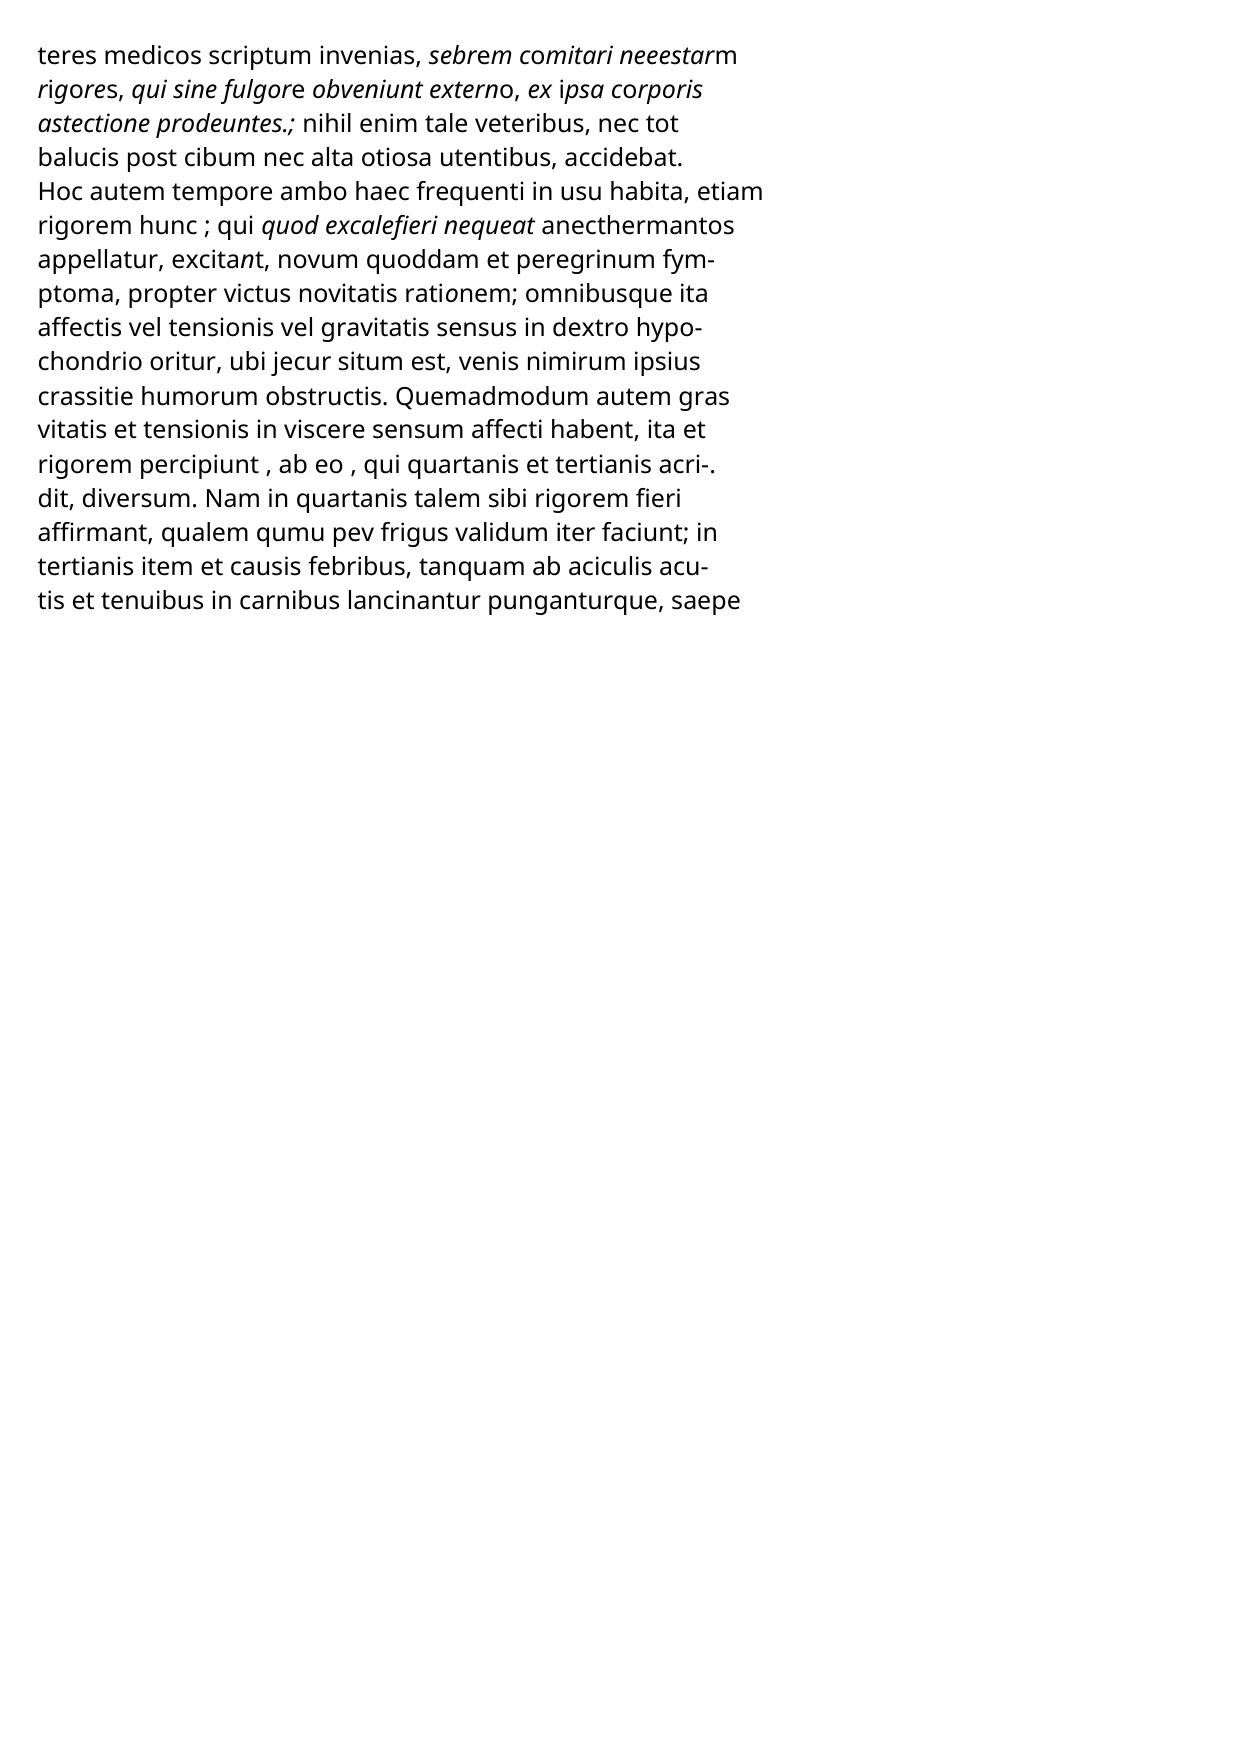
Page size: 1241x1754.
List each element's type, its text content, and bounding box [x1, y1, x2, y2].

text teres medicos scriptum invenias, sebrem comitari neeestarm rigores, qui sine fulgore obveniunt externo, ex ipsa corporis astectione prodeuntes.; nihil enim tale veteribus, nec tot balucis post cibum nec alta otiosa utentibus, accidebat. Hoc autem tempore ambo haec frequenti in usu habita, etiam rigorem hunc ; qui quod excalefieri nequeat anecthermantos appellatur, excitant, novum quoddam et peregrinum fym- ptoma, propter victus novitatis rationem; omnibusque ita affectis vel tensionis vel gravitatis sensus in dextro hypo- chondrio oritur, ubi jecur situm est, venis nimirum ipsius crassitie humorum obstructis. Quemadmodum autem gras vitatis et tensionis in viscere sensum affecti habent, ita et rigorem percipiunt , ab eo , qui quartanis et tertianis acri-. dit, diversum. Nam in quartanis talem sibi rigorem fieri affirmant, qualem qumu pev frigus validum iter faciunt; in tertianis item et causis febribus, tanquam ab aciculis acu- tis et tenuibus in carnibus lancinantur punganturque, saepe [37, 37, 1203, 617]
